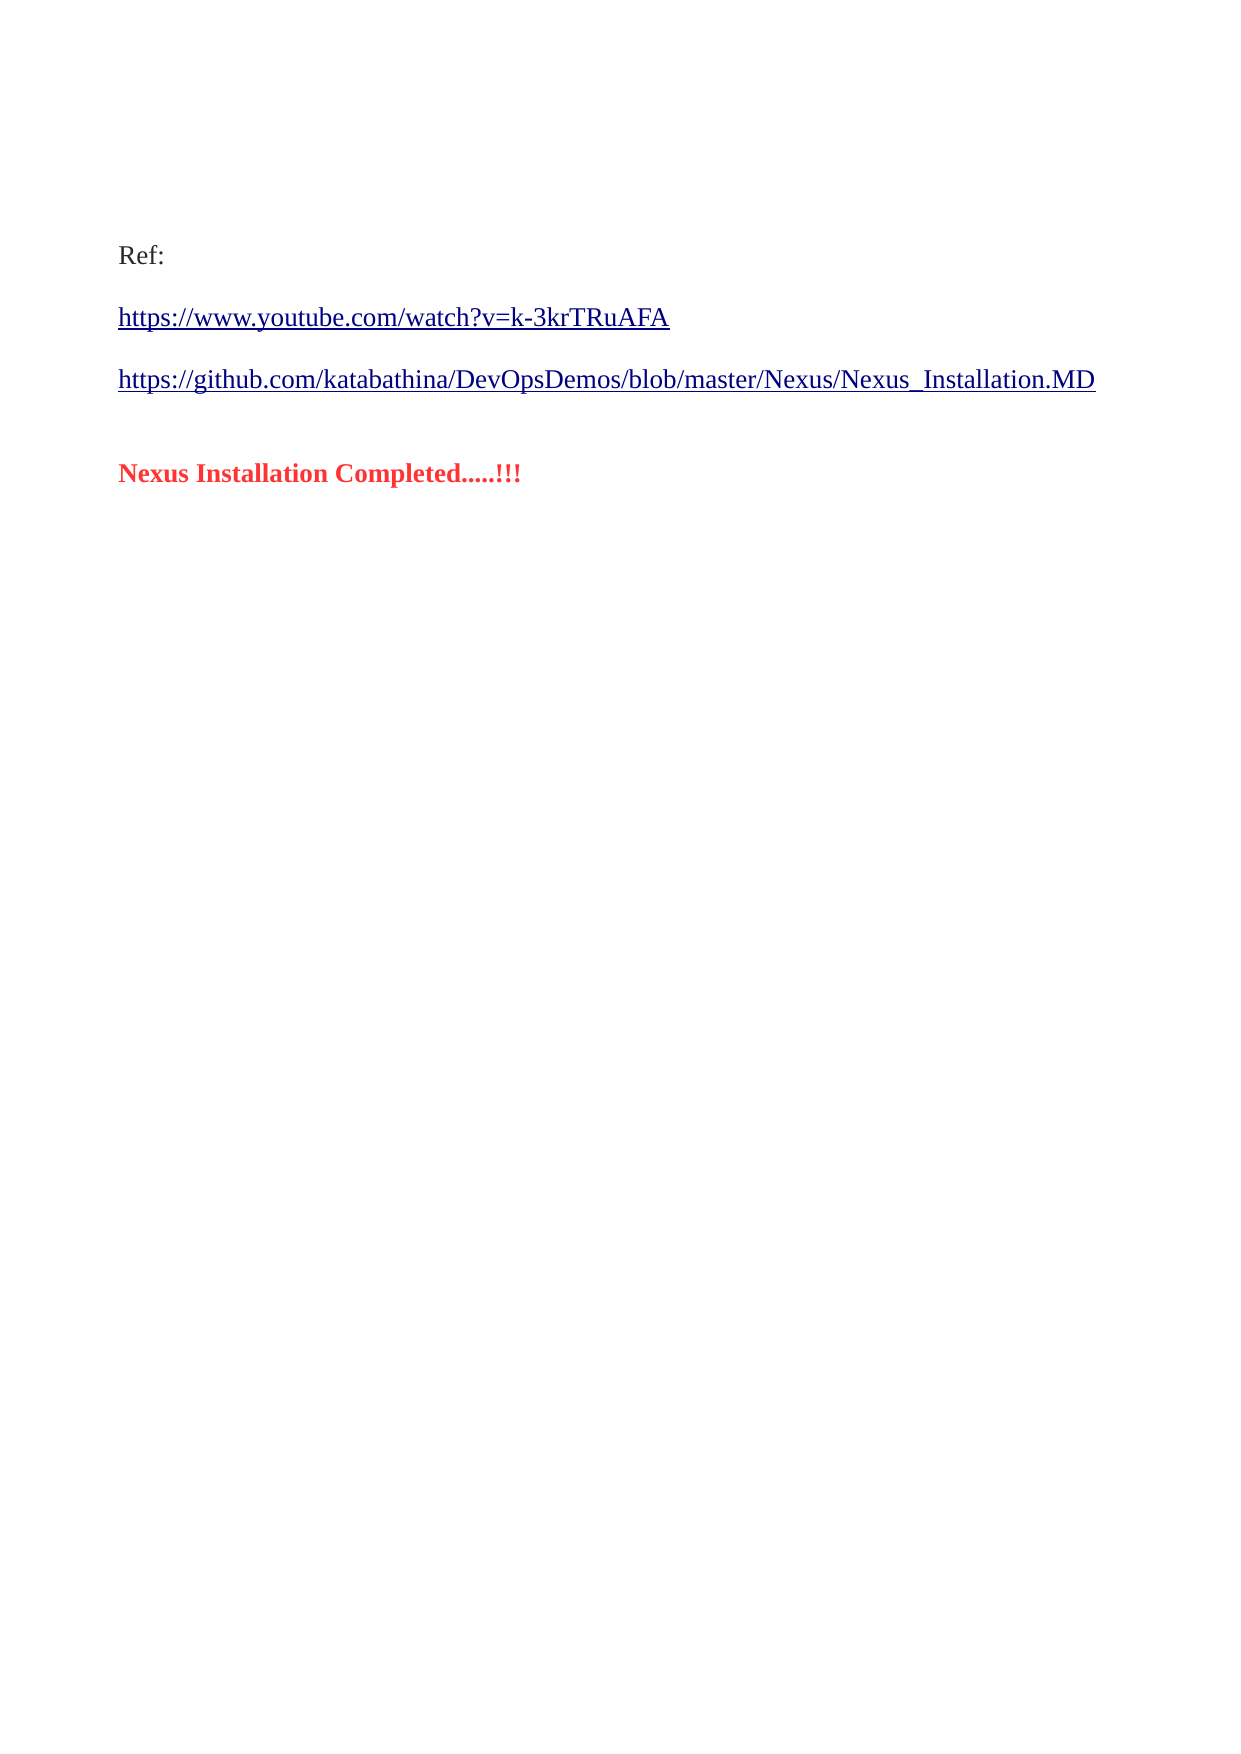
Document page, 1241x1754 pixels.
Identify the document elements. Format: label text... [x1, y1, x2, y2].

text Nexus Installation Completed.....!!! [118, 457, 1122, 488]
text Ref: [118, 239, 1122, 270]
text https://github.com/katabathina/DevOpsDemos/blob/master/Nexus/Nexus_Installation.MD [118, 363, 1122, 394]
text https://www.youtube.com/watch?v=k-3krTRuAFA [118, 301, 1122, 332]
